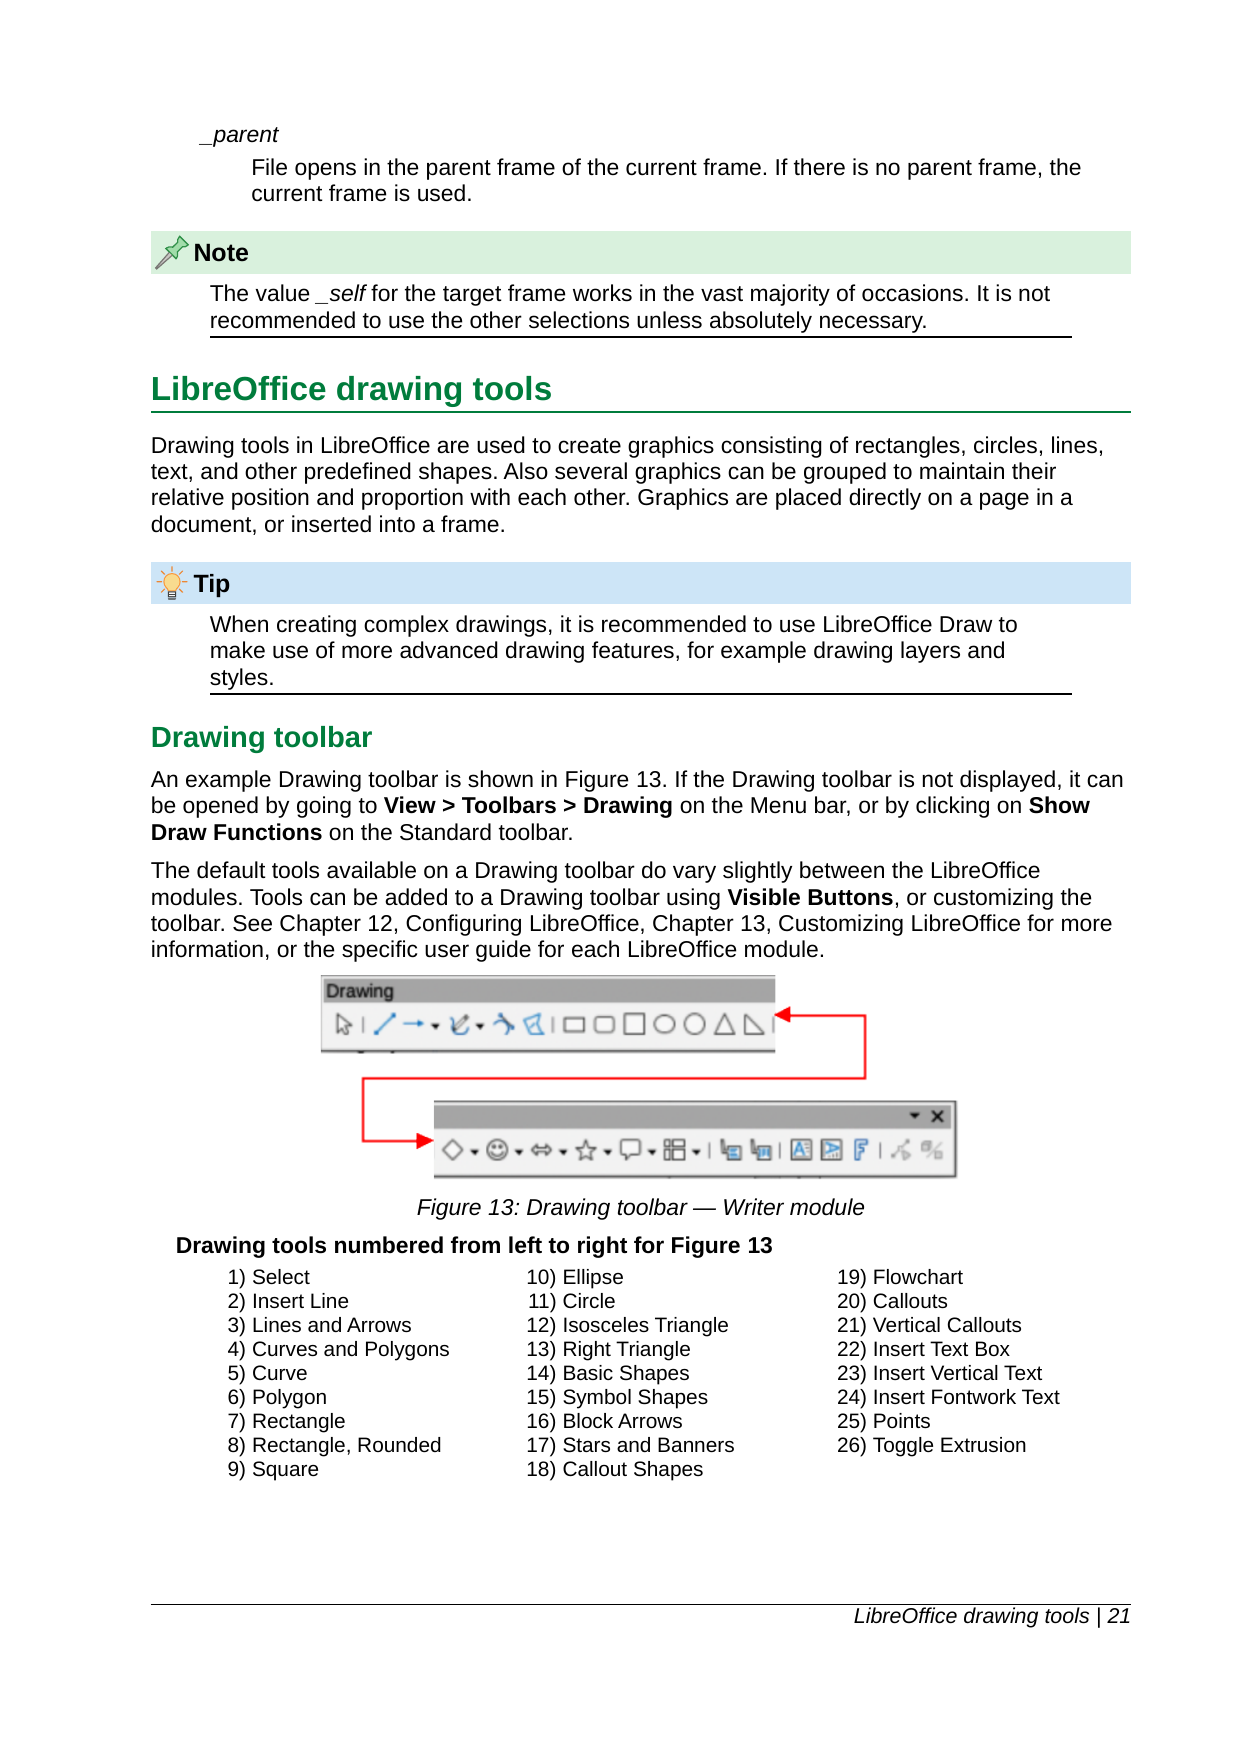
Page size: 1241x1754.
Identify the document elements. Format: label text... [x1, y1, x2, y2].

text Drawing tools numbered from left to right for Figure 13 [176, 1232, 1131, 1259]
table_header Flowchart Callouts Vertical Callouts Insert Text Box Insert Vertical Text Insert Fontwork Text Points Toggle Extrusion [796, 1265, 1107, 1481]
text An example Drawing toolbar is shown in Figure 13. If the Drawing toolbar is not displayed, it can be opened by going to View > Toolbars > Drawing on the Menu bar, or by clicking on Show Draw Functions on the Standard toolbar. [151, 766, 1131, 845]
text The default tools available on a Drawing toolbar do vary slightly between the LibreOffice modules. Tools can be added to a Drawing toolbar using Visible Buttons, or customizing the toolbar. See Chapter 12, Configuring LibreOffice, Chapter 13, Customizing LibreOffice for more information, or the specific user guide for each LibreOffice module. [151, 857, 1131, 963]
text File opens in the parent frame of the current frame. If there is no parent frame, the current frame is used. [251, 154, 1131, 206]
table_header Select Insert Line Lines and Arrows Curves and Polygons Curve Polygon Rectangle Rectangle, Rounded Square [175, 1265, 485, 1481]
picture [320, 975, 961, 1182]
subtitle Tip [193, 562, 1131, 604]
subtitle Drawing toolbar [151, 720, 1131, 753]
text Figure 13: Drawing toolbar — Writer module [321, 1194, 961, 1220]
text When creating complex drawings, it is recommended to use LibreOffice Draw to make use of more advanced drawing features, for example drawing layers and styles. [209, 611, 1072, 695]
subtitle Note [151, 231, 1131, 274]
text _parent [201, 121, 1131, 147]
text The value _self for the target frame works in the vast majority of occasions. It is not recommended to use the other selections unless absolutely necessary. [209, 280, 1072, 338]
text Drawing tools in LibreOffice are used to create graphics consisting of rectangles, circles, lines, text, and other predefined shapes. Also several graphics can be grouped to maintain their relative position and proportion with each other. Graphics are placed directly on a page in a document, or inserted into a frame. [151, 432, 1131, 537]
table_header Ellipse Circle Isosceles Triangle Right Triangle Basic Shapes Symbol Shapes Block Arrows Stars and Banners Callout Shapes [485, 1265, 796, 1481]
subtitle LibreOffice drawing tools [151, 369, 1131, 411]
